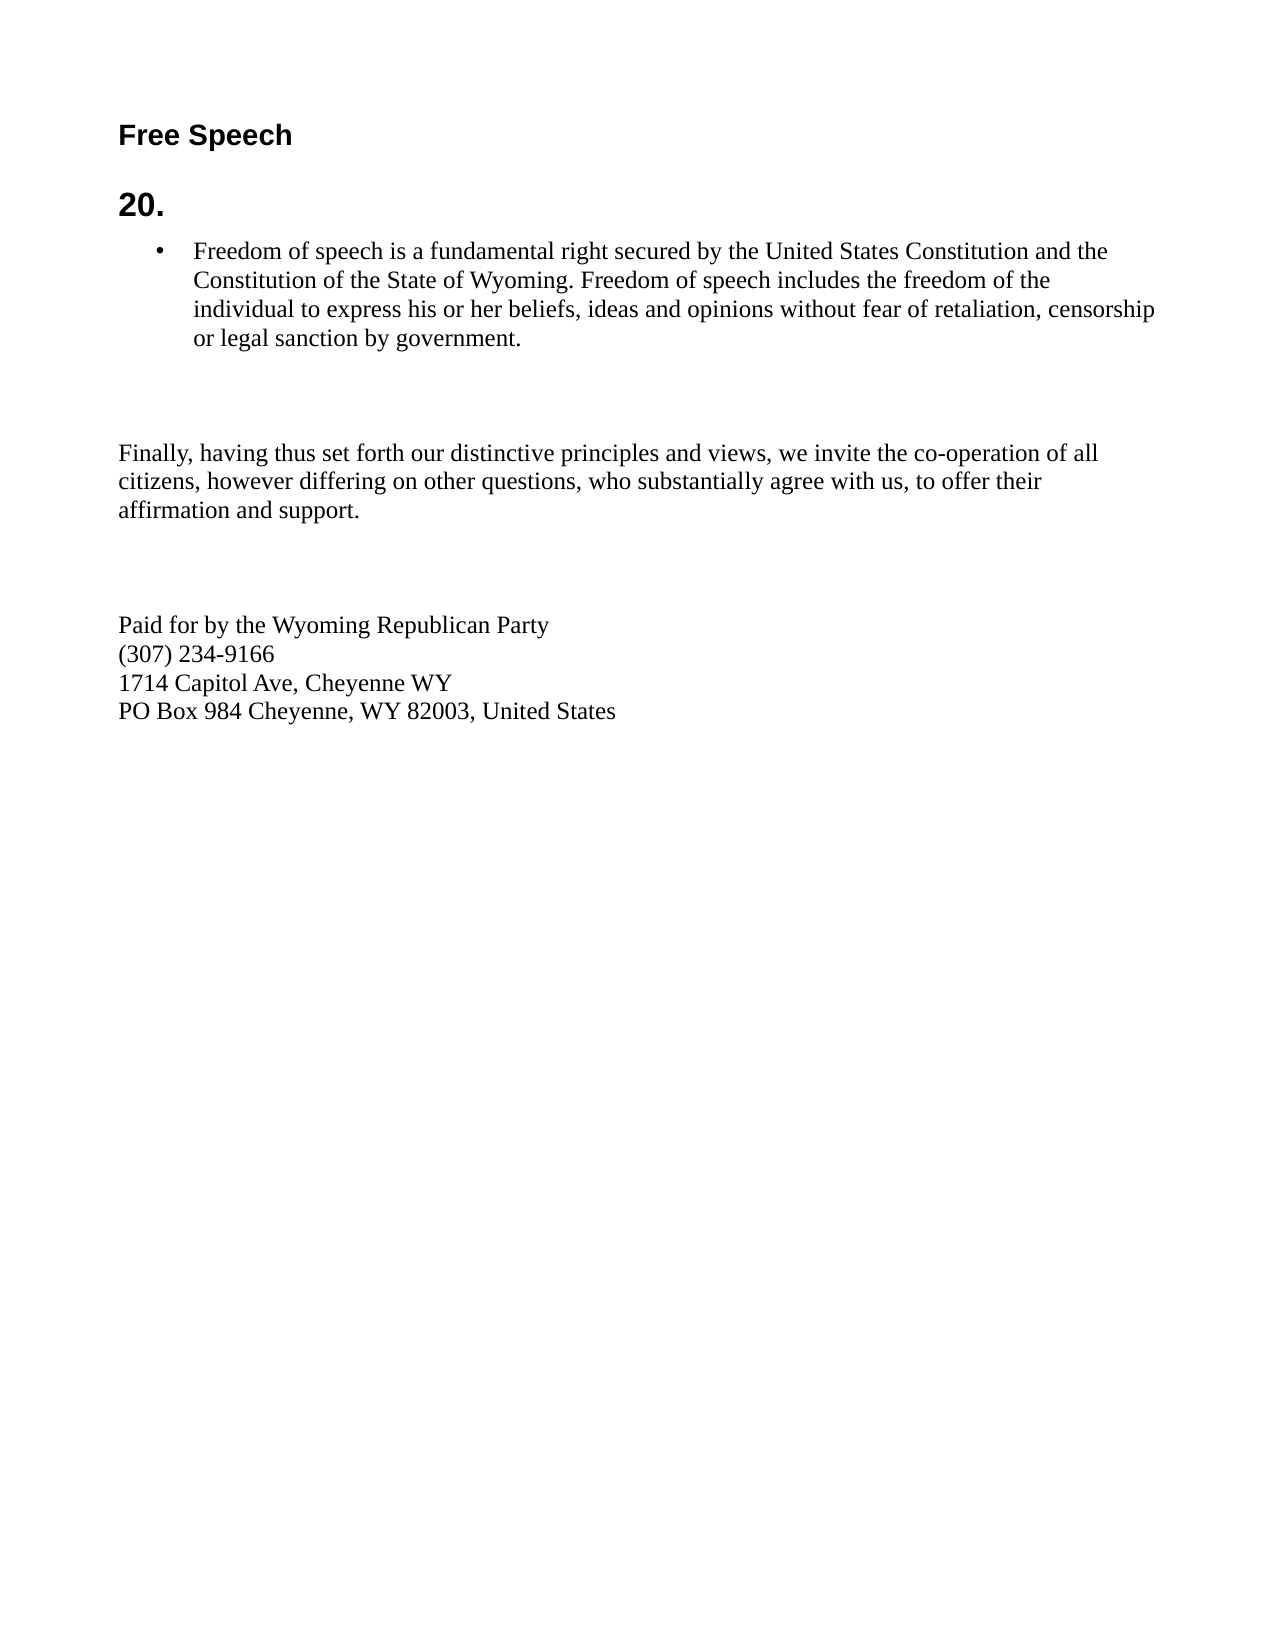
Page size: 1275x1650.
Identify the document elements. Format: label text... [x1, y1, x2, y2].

text Finally, having thus set forth our distinctive principles and views, we invite the co-operation of all citizens, however differing on other questions, who substantially agree with us, to offer their affirmation and support. [118, 438, 1157, 524]
subtitle 20. [118, 185, 1157, 224]
text PO Box 984 Cheyenne, WY 82003, United States [118, 696, 1157, 725]
text 1714 Capitol Ave, Cheyenne WY [118, 668, 1157, 696]
text (307) 234-9166 [118, 639, 1157, 668]
subtitle Free Speech [118, 118, 1157, 152]
list Freedom of speech is a fundamental right secured by the United States Constitution and the Constitution of the State of Wyoming. Freedom of speech includes the freedom of the individual to express his or her beliefs, ideas and opinions without fear of retaliation, censorship or legal sanction by government. [156, 236, 1157, 351]
text Paid for by the Wyoming Republican Party [118, 610, 1157, 639]
